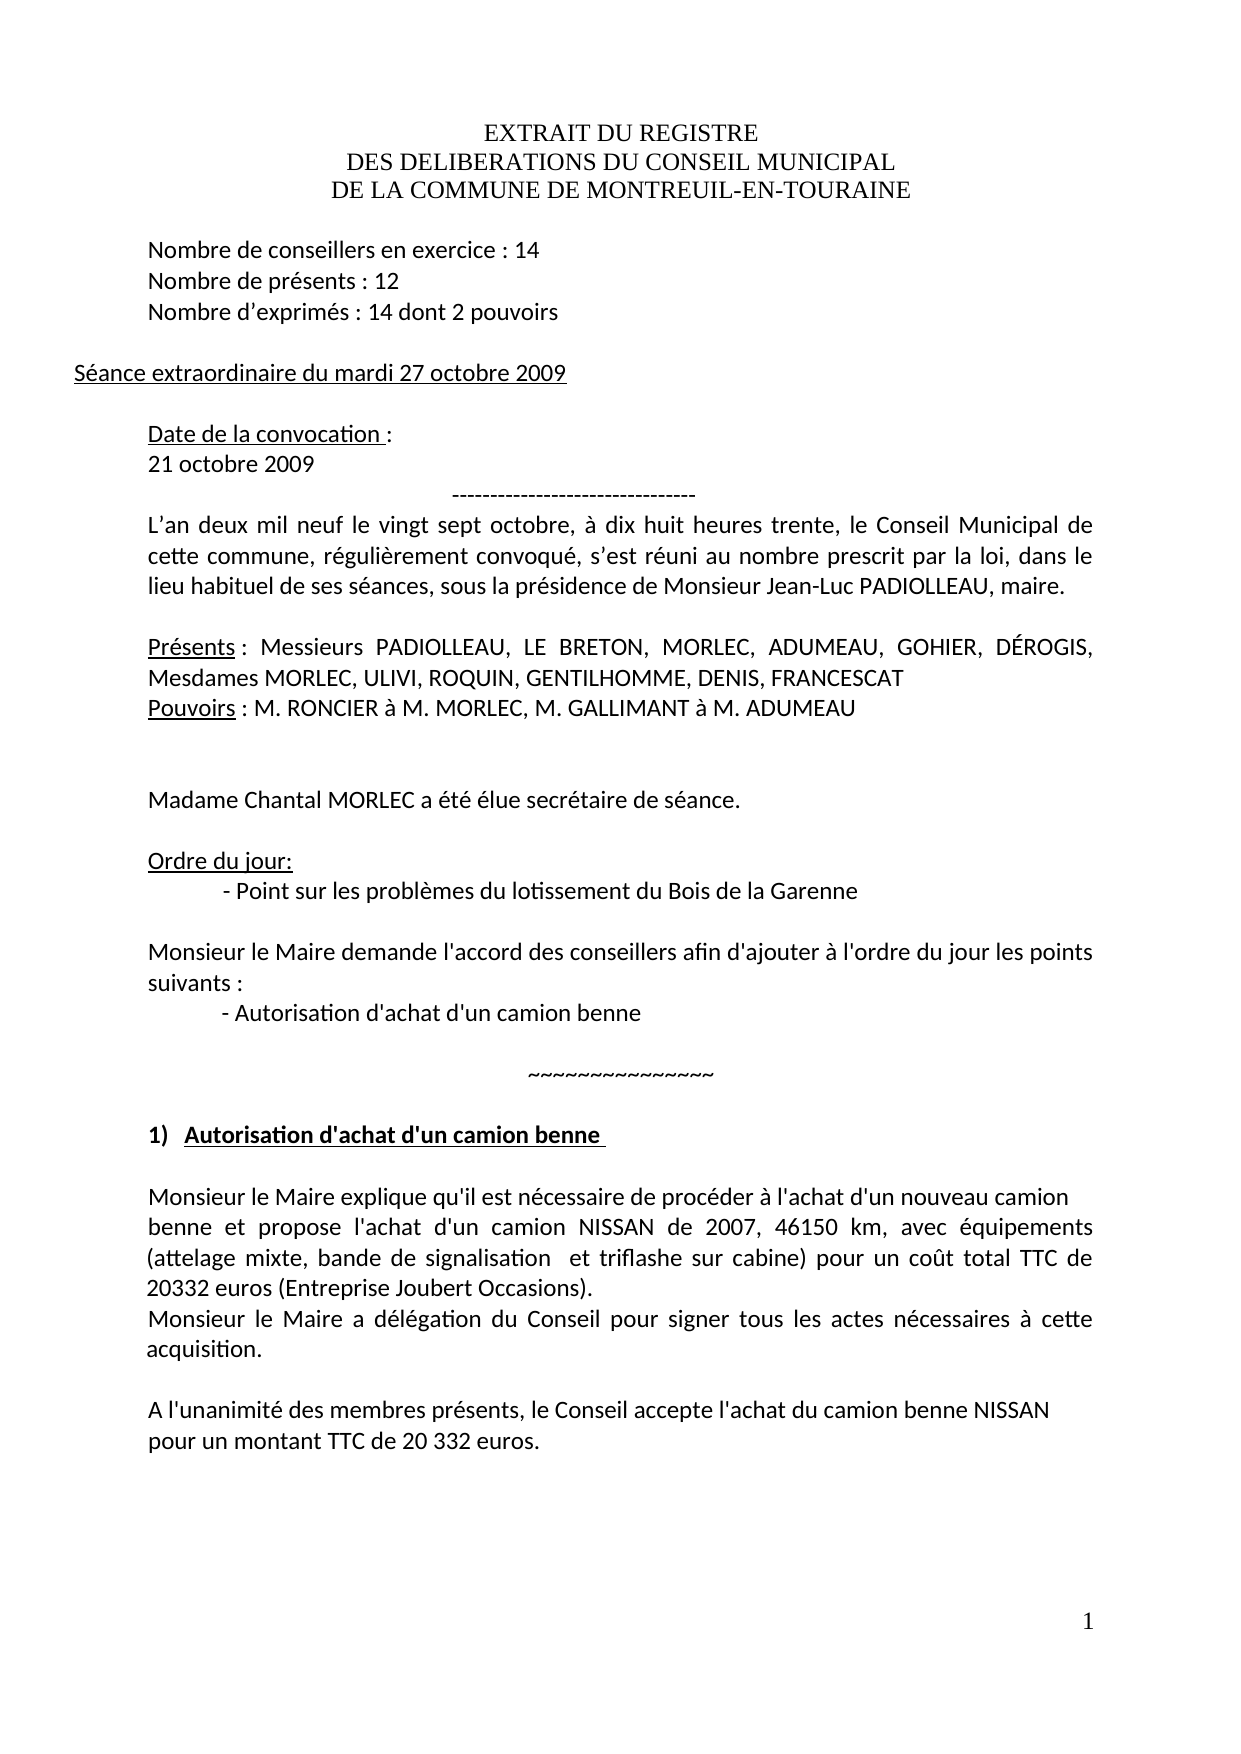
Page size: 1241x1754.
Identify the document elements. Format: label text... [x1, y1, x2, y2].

text ~~~~~~~~~~~~~~~ [148, 1059, 1094, 1089]
text EXTRAIT DU REGISTRE [148, 118, 1094, 147]
text Présents : Messieurs PADIOLLEAU, LE BRETON, MORLEC, ADUMEAU, GOHIER, DÉROGIS, Mesdames MORLEC, ULIVI, ROQUIN, GENTILHOMME, DENIS, FRANCESCAT [148, 631, 1094, 692]
list Autorisation d'achat d'un camion benne [148, 1120, 1094, 1150]
text Ordre du jour: [148, 845, 1094, 876]
text -------------------------------- [54, 479, 1094, 509]
text benne et propose l'achat d'un camion NISSAN de 2007, 46150 km, avec équipements (attelage mixte, bande de signalisation et triflashe sur cabine) pour un coût total TTC de 20332 euros (Entreprise Joubert Occasions). [146, 1211, 1094, 1303]
text DES DELIBERATIONS DU CONSEIL MUNICIPAL [148, 147, 1094, 175]
text Nombre de conseillers en exercice : 14 [148, 234, 1094, 265]
text Séance extraordinaire du mardi 27 octobre 2009 [54, 357, 1094, 387]
text Nombre de présents : 12 [54, 265, 1094, 296]
text Monsieur le Maire demande l'accord des conseillers afin d'ajouter à l'ordre du jour les points suivants : [148, 937, 1094, 998]
text Monsieur le Maire explique qu'il est nécessaire de procéder à l'achat d'un nouveau camion [148, 1181, 1094, 1211]
text Pouvoirs : M. RONCIER à M. MORLEC, M. GALLIMANT à M. ADUMEAU [148, 692, 1094, 723]
text L’an deux mil neuf le vingt sept octobre, à dix huit heures trente, le Conseil Municipal de cette commune, régulièrement convoqué, s’est réuni au nombre prescrit par la loi, dans le lieu habituel de ses séances, sous la présidence de Monsieur Jean-Luc PADIOLLEAU, maire. [148, 509, 1094, 601]
text Madame Chantal MORLEC a été élue secrétaire de séance. [148, 784, 1094, 814]
text DE LA COMMUNE DE MONTREUIL-EN-TOURAINE [148, 175, 1094, 204]
text pour un montant TTC de 20 332 euros. [148, 1425, 1094, 1455]
text 21 octobre 2009 [54, 448, 1094, 479]
text Nombre d’exprimés : 14 dont 2 pouvoirs [54, 296, 1094, 326]
text Date de la convocation : [54, 418, 1094, 448]
text Monsieur le Maire a délégation du Conseil pour signer tous les actes nécessaires à cette acquisition. [146, 1303, 1094, 1364]
list - Point sur les problèmes du lotissement du Bois de la Garenne [185, 876, 1094, 906]
text A l'unanimité des membres présents, le Conseil accepte l'achat du camion benne NISSAN [148, 1394, 1094, 1425]
text - Autorisation d'achat d'un camion benne [148, 998, 1094, 1028]
